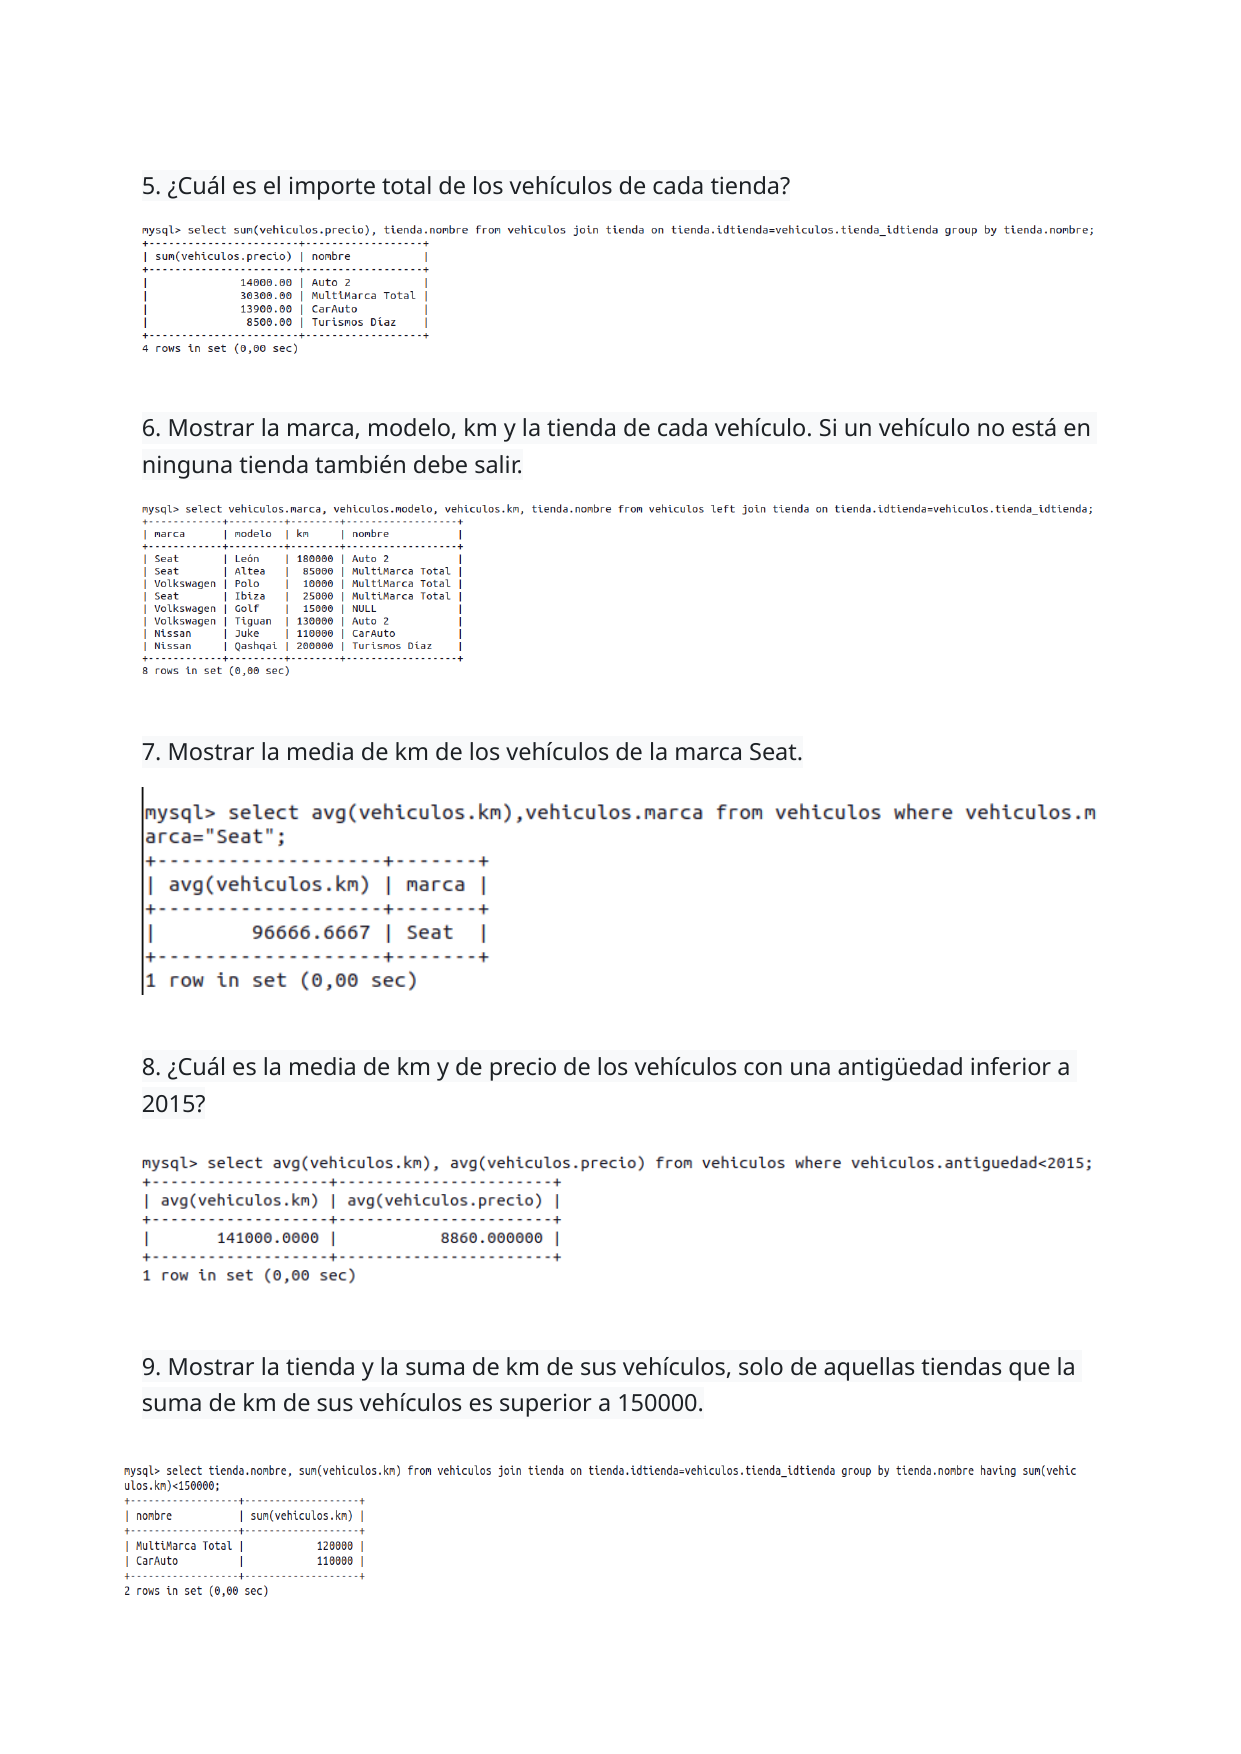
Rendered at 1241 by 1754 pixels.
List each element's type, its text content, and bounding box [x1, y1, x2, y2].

picture [141, 1138, 1099, 1294]
text 5. ¿Cuál es el importe total de los vehículos de cada tienda? [142, 169, 1099, 201]
text 8. ¿Cuál es la media de km y de precio de los vehículos con una antigüedad inferior a 2015? [142, 1050, 1099, 1119]
picture [141, 787, 1099, 995]
text 7. Mostrar la media de km de los vehículos de la marca Seat. [142, 736, 1099, 768]
picture [141, 220, 1099, 356]
text 6. Mostrar la marca, modelo, km y la tienda de cada vehículo. Si un vehículo no está en ninguna tienda también debe salir. [142, 412, 1099, 480]
picture [141, 499, 1099, 680]
picture [123, 1460, 1081, 1602]
text 9. Mostrar la tienda y la suma de km de sus vehículos, solo de aquellas tiendas que la suma de km de sus vehículos es superior a 150000. [142, 1350, 1099, 1419]
